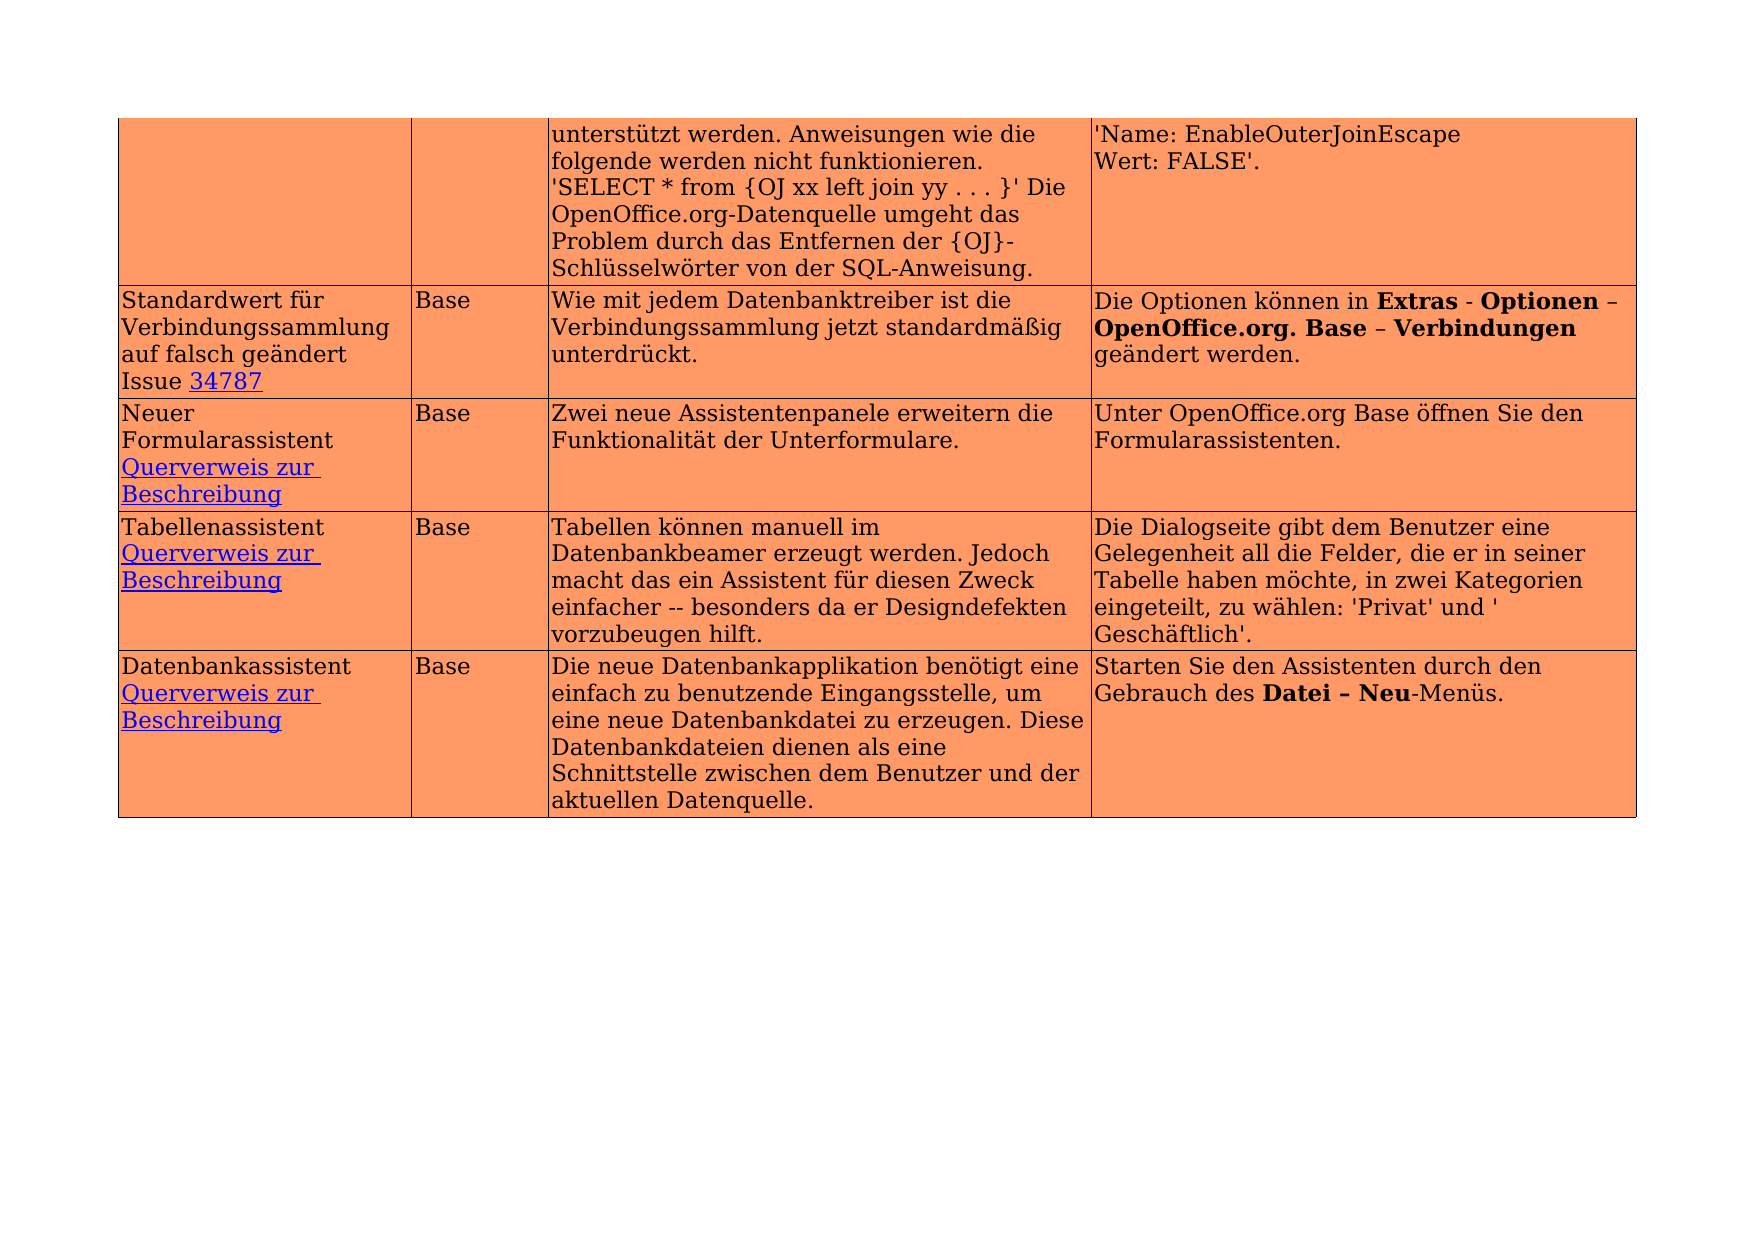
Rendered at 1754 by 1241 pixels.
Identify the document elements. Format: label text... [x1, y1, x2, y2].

table_cell Base [412, 512, 548, 650]
table_cell Base [412, 651, 548, 817]
table_cell Neuer Formularassistent Querverweis zur Beschreibung [119, 399, 411, 511]
table_cell Tabellen können manuell im Datenbankbeamer erzeugt werden. Jedoch macht das ein Assistent für diesen Zweck einfacher -- besonders da er Designdefekten vorzubeugen hilft. [549, 512, 1091, 650]
table_cell Starten Sie den Assistenten durch den Gebrauch des Datei – Neu-Menüs. [1092, 651, 1636, 817]
table_cell Standardwert für Verbindungssammlung auf falsch geändert Issue 34787 [119, 286, 411, 398]
table_cell [119, 118, 411, 285]
table_cell Die Optionen können in Extras - Optionen – OpenOffice.org. Base – Verbindungen geändert werden. [1092, 286, 1636, 398]
table_cell unterstützt werden. Anweisungen wie die folgende werden nicht funktionieren. 'SELECT * from {OJ xx left join yy . . . }' Die OpenOffice.org-Datenquelle umgeht das Problem durch das Entfernen der {OJ}-Schlüsselwörter von der SQL-Anweisung. [549, 118, 1091, 285]
table_cell Unter OpenOffice.org Base öffnen Sie den Formularassistenten. [1092, 399, 1636, 511]
table_cell Wie mit jedem Datenbanktreiber ist die Verbindungssammlung jetzt standardmäßig unterdrückt. [549, 286, 1091, 398]
table_cell Base [412, 286, 548, 398]
table_cell 'Name: EnableOuterJoinEscape Wert: FALSE'. [1092, 118, 1636, 285]
table_cell Base [412, 399, 548, 511]
table_cell Die neue Datenbankapplikation benötigt eine einfach zu benutzende Eingangsstelle, um eine neue Datenbankdatei zu erzeugen. Diese Datenbankdateien dienen als eine Schnittstelle zwischen dem Benutzer und der aktuellen Datenquelle. [549, 651, 1091, 817]
table_cell Die Dialogseite gibt dem Benutzer eine Gelegenheit all die Felder, die er in seiner Tabelle haben möchte, in zwei Kategorien eingeteilt, zu wählen: 'Privat' und ' Geschäftlich'. [1092, 512, 1636, 650]
table_cell [412, 118, 548, 285]
table_cell Tabellenassistent Querverweis zur Beschreibung [119, 512, 411, 650]
table_cell Zwei neue Assistentenpanele erweitern die Funktionalität der Unterformulare. [549, 399, 1091, 511]
table_cell Datenbankassistent Querverweis zur Beschreibung [119, 651, 411, 817]
